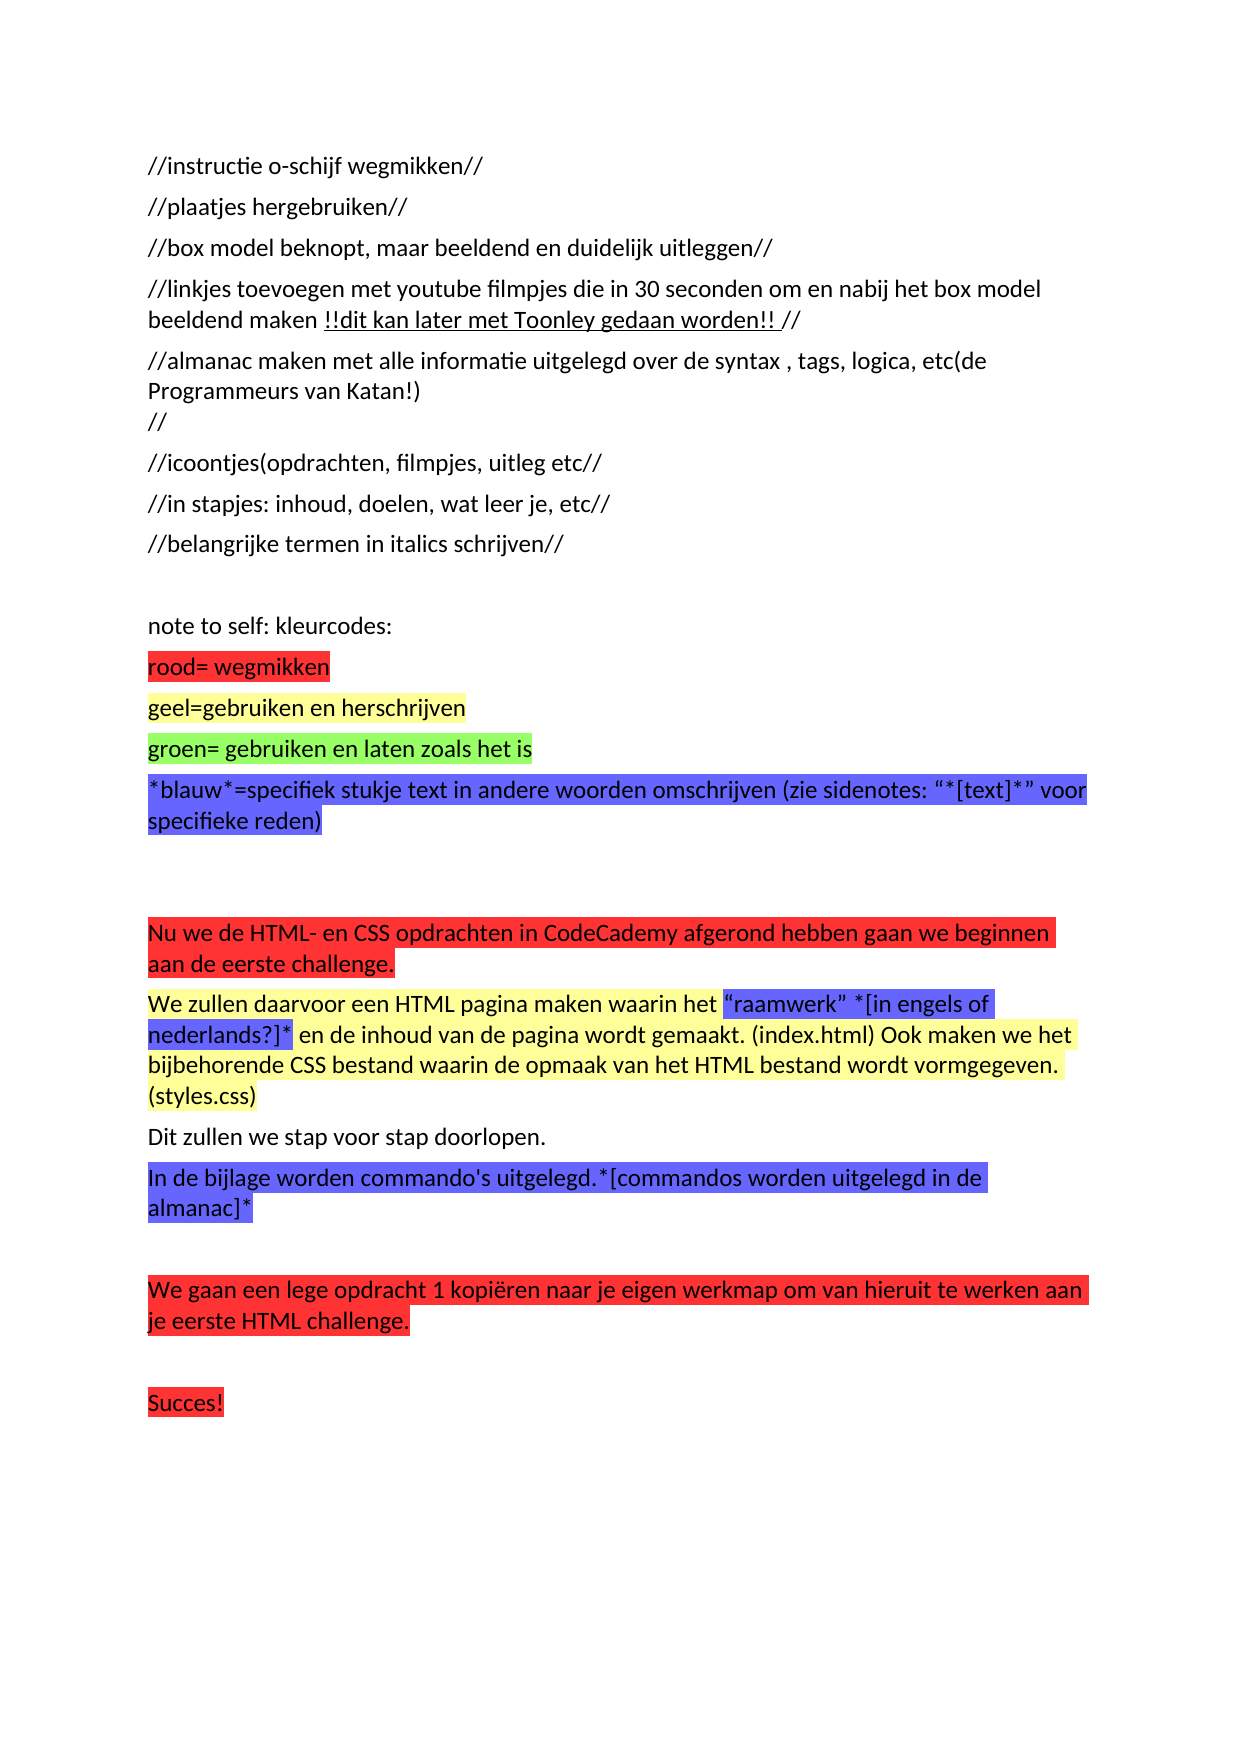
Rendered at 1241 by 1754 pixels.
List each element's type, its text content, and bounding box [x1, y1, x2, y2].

text //in stapjes: inhoud, doelen, wat leer je, etc// [148, 488, 1093, 518]
text note to self: kleurcodes: [148, 611, 1093, 641]
text //box model beknopt, maar beeldend en duidelijk uitleggen// [148, 232, 1093, 263]
text //instructie o-schijf wegmikken// [148, 151, 1093, 181]
text //almanac maken met alle informatie uitgelegd over de syntax , tags, logica, etc(de Programmeurs van Katan!) // [148, 345, 1093, 436]
text //icoontjes(opdrachten, filmpjes, uitleg etc// [148, 447, 1093, 477]
text *blauw*=specifiek stukje text in andere woorden omschrijven (zie sidenotes: “*[text]*” voor specifieke reden) [148, 774, 1093, 835]
text //linkjes toevoegen met youtube filmpjes die in 30 seconden om en nabij het box model beeldend maken !!dit kan later met Toonley gedaan worden!! // [148, 273, 1093, 334]
text We zullen daarvoor een HTML pagina maken waarin het “raamwerk” *[in engels of nederlands?]* en de inhoud van de pagina wordt gemaakt. (index.html) Ook maken we het bijbehorende CSS bestand waarin de opmaak van het HTML bestand wordt vormgegeven. (styles.css) [148, 989, 1093, 1111]
text In de bijlage worden commando's uitgelegd.*[commandos worden uitgelegd in de almanac]* [148, 1162, 1093, 1223]
text Dit zullen we stap voor stap doorlopen. [148, 1121, 1093, 1152]
text rood= wegmikken [148, 651, 1093, 682]
text //plaatjes hergebruiken// [148, 191, 1093, 222]
text geel=gebruiken en herschrijven [148, 692, 1093, 723]
text Nu we de HTML- en CSS opdrachten in CodeCademy afgerond hebben gaan we beginnen aan de eerste challenge. [148, 887, 1093, 978]
text Succes! [148, 1387, 1093, 1417]
text //belangrijke termen in italics schrijven// [148, 529, 1093, 559]
text We gaan een lege opdracht 1 kopiëren naar je eigen werkmap om van hieruit te werken aan je eerste HTML challenge. [148, 1274, 1093, 1336]
text groen= gebruiken en laten zoals het is [148, 733, 1093, 764]
